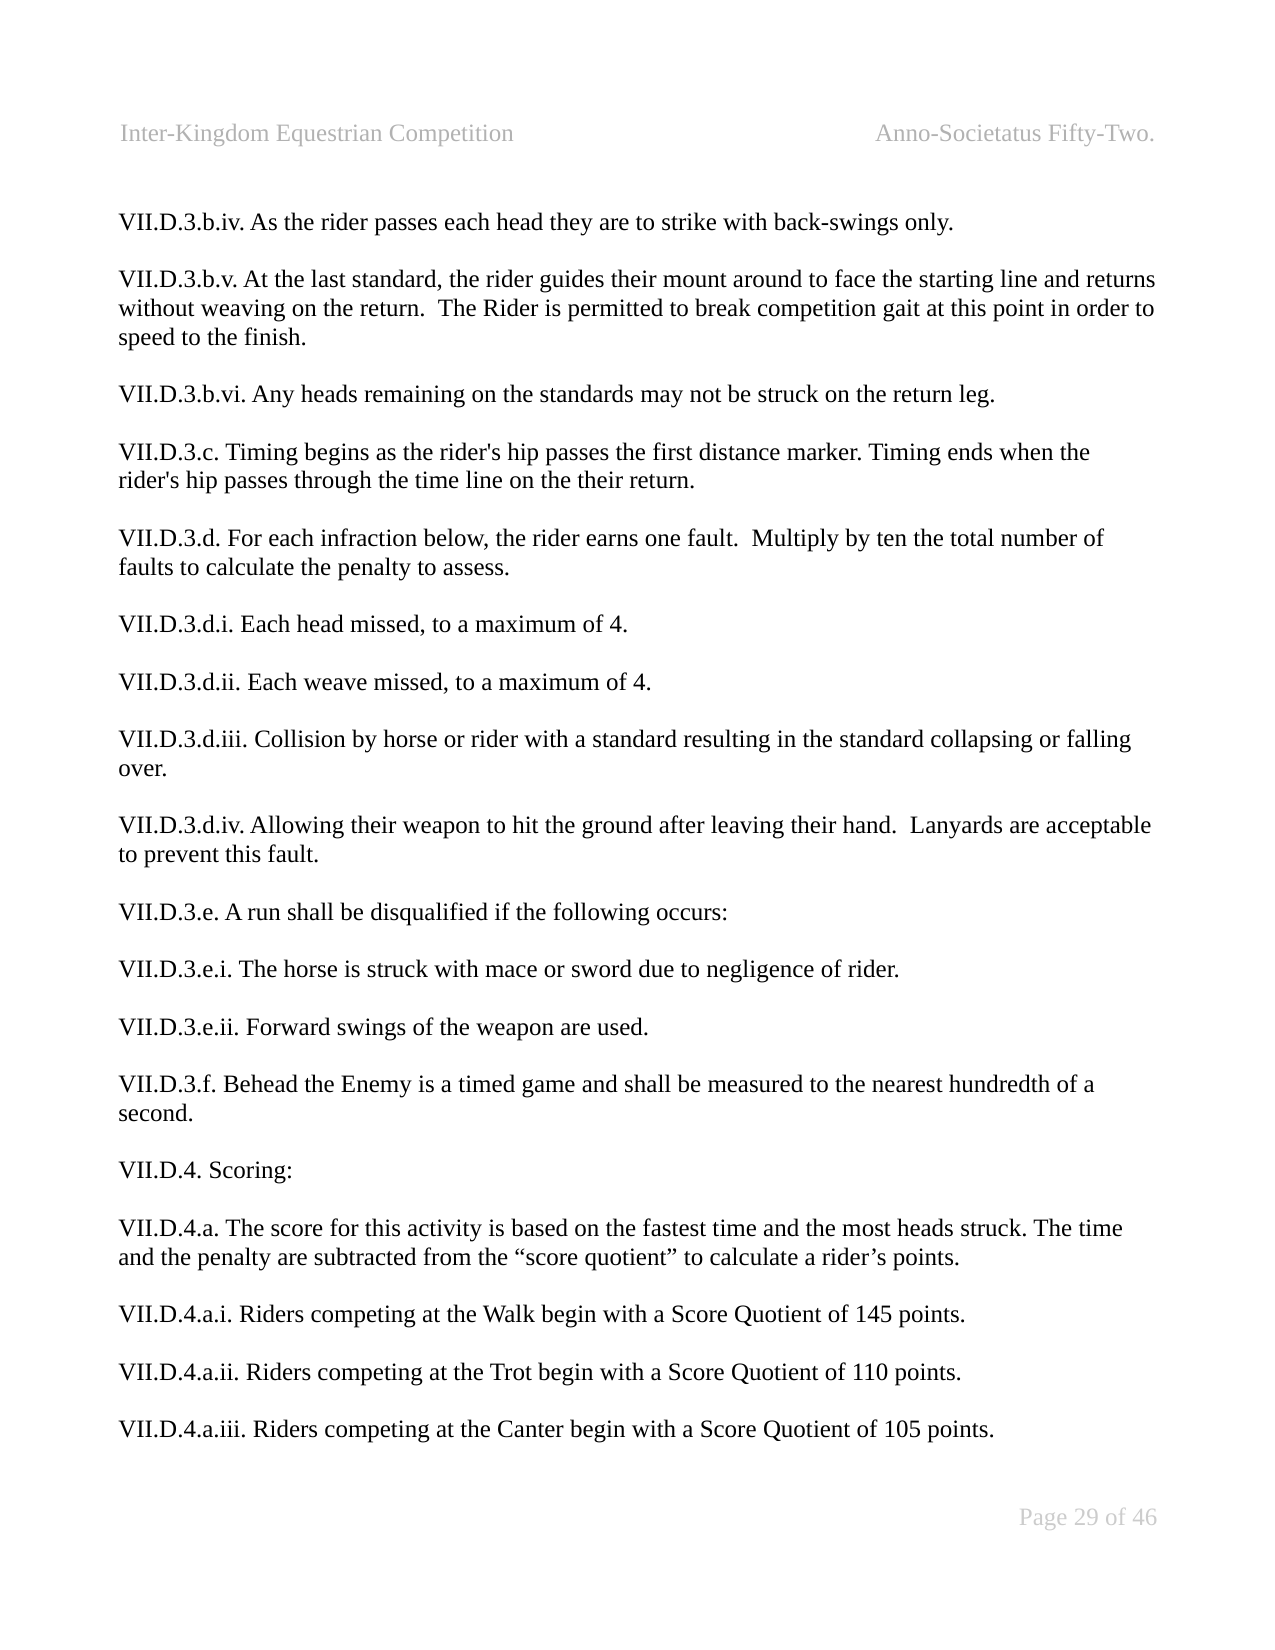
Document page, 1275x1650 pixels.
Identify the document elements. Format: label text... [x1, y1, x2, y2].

text VII.D.3.d.iii. Collision by horse or rider with a standard resulting in the standard collapsing or falling over. [118, 724, 1157, 782]
text VII.D.4.a. The score for this activity is based on the fastest time and the most heads struck. The time and the penalty are subtracted from the “score quotient” to calculate a rider’s points. [118, 1213, 1157, 1271]
text VII.D.3.e.ii. Forward swings of the weapon are used. [118, 1012, 1157, 1041]
text VII.D.3.b.vi. Any heads remaining on the standards may not be struck on the return leg. [118, 379, 1157, 408]
text VII.D.3.c. Timing begins as the rider's hip passes the first distance marker. Timing ends when the rider's hip passes through the time line on the their return. [118, 437, 1157, 494]
text VII.D.3.f. Behead the Enemy is a timed game and shall be measured to the nearest hundredth of a second. [118, 1069, 1157, 1127]
text VII.D.3.d.ii. Each weave missed, to a maximum of 4. [118, 667, 1157, 696]
text VII.D.4.a.iii. Riders competing at the Canter begin with a Score Quotient of 105 points. [118, 1414, 1157, 1443]
text VII.D.3.d.i. Each head missed, to a maximum of 4. [118, 609, 1157, 638]
text VII.D.3.d. For each infraction below, the rider earns one fault. Multiply by ten the total number of faults to calculate the penalty to assess. [118, 523, 1157, 581]
text VII.D.3.e. A run shall be disqualified if the following occurs: [118, 897, 1157, 926]
text VII.D.3.d.iv. Allowing their weapon to hit the ground after leaving their hand. Lanyards are acceptable to prevent this fault. [118, 811, 1157, 868]
text VII.D.3.e.i. The horse is struck with mace or sword due to negligence of rider. [118, 954, 1157, 983]
text VII.D.4.a.ii. Riders competing at the Trot begin with a Score Quotient of 110 points. [118, 1357, 1157, 1386]
text VII.D.4. Scoring: [118, 1156, 1157, 1184]
text VII.D.4.a.i. Riders competing at the Walk begin with a Score Quotient of 145 points. [118, 1299, 1157, 1328]
text VII.D.3.b.v. At the last standard, the rider guides their mount around to face the starting line and returns without weaving on the return. The Rider is permitted to break competition gait at this point in order to speed to the finish. [118, 264, 1157, 351]
text VII.D.3.b.iv. As the rider passes each head they are to strike with back-swings only. [118, 207, 1157, 236]
